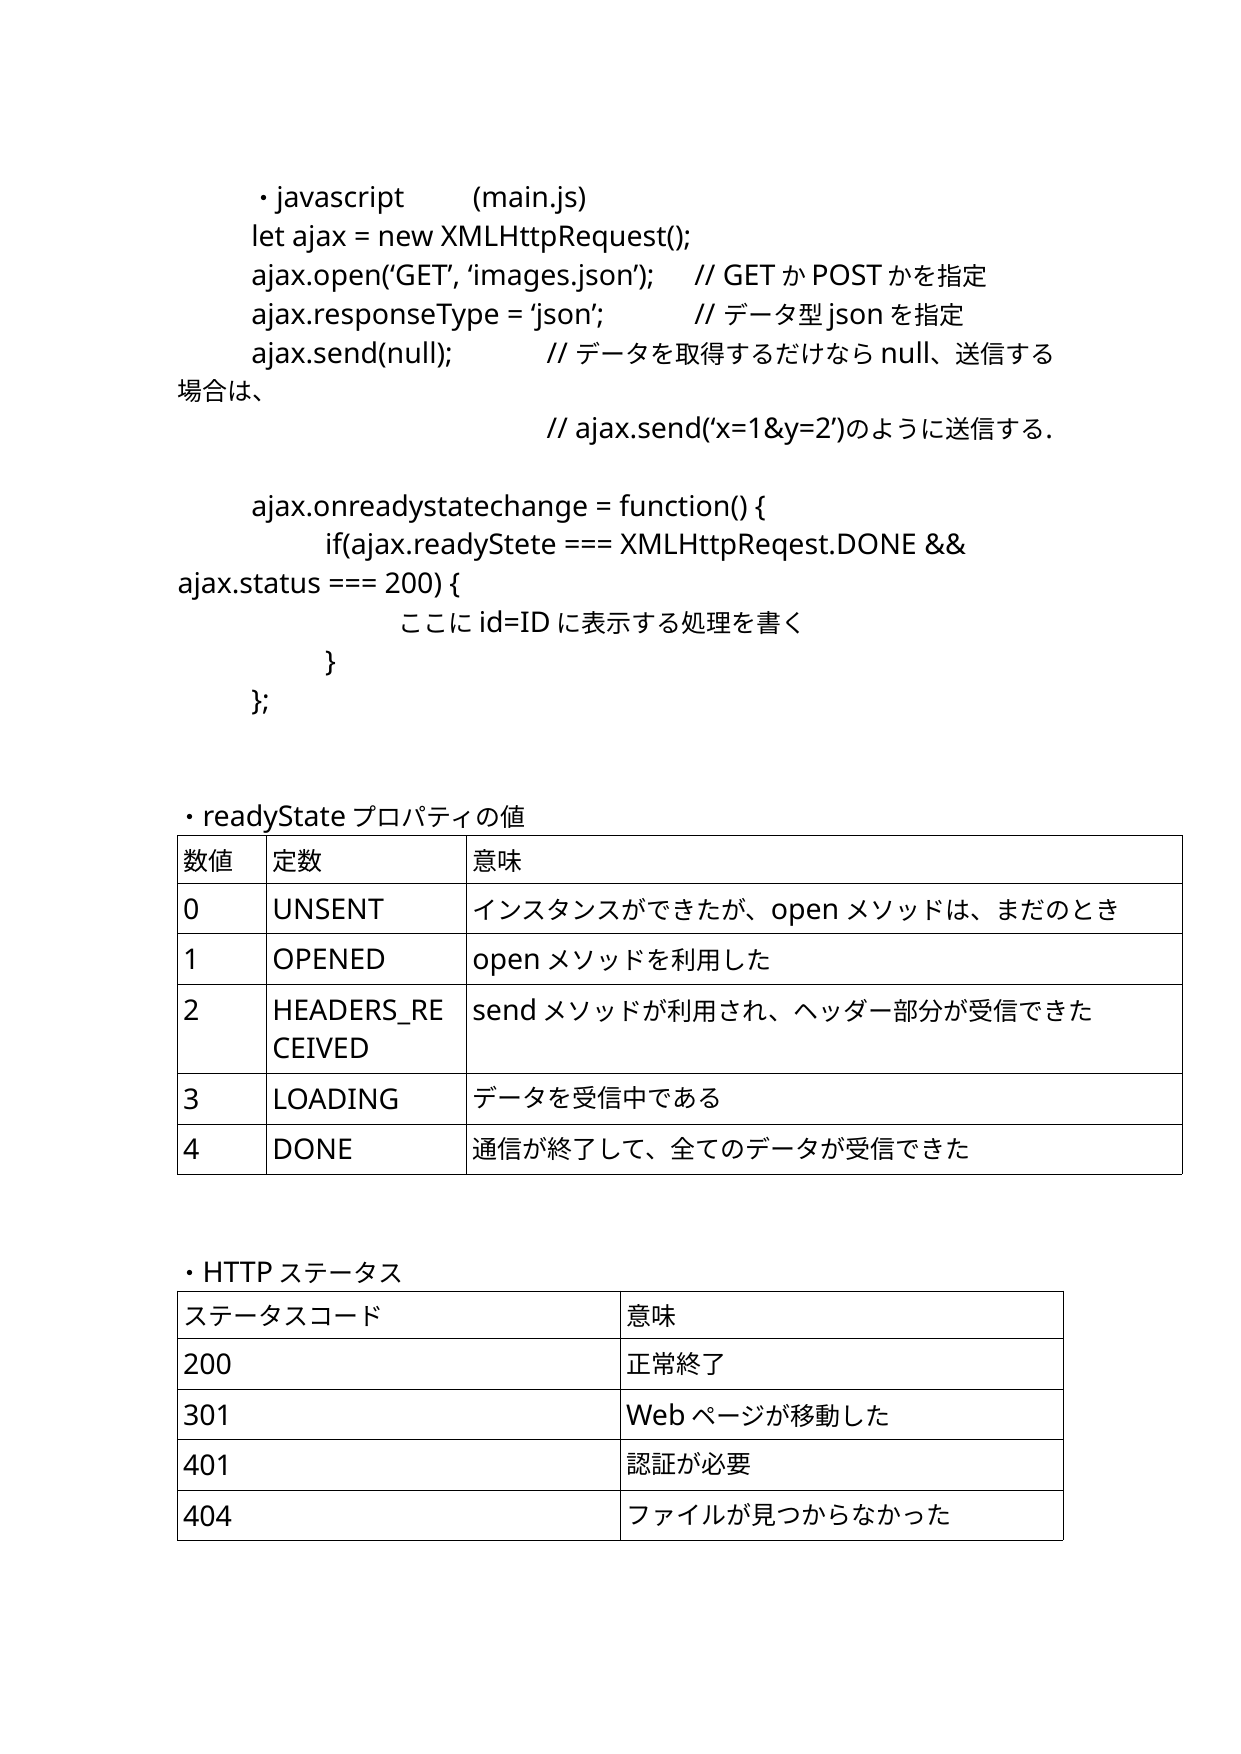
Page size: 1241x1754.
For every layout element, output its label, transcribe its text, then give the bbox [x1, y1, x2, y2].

table_cell HEADERS_RECEIVED [267, 985, 466, 1073]
table_cell 通信が終了して、全てのデータが受信できた [467, 1125, 1182, 1174]
table_cell 301 [178, 1390, 620, 1439]
text }; [177, 680, 1063, 718]
text ajax.onreadystatechange = function() { [177, 485, 1063, 524]
text if(ajax.readyStete === XMLHttpReqest.DONE && ajax.status === 200) { [177, 524, 1063, 602]
table_cell インスタンスができたが、openメソッドは、まだのとき [467, 884, 1182, 933]
table_cell 0 [178, 884, 266, 933]
text ajax.open(‘GET’, ‘images.json’); // GETかPOSTかを指定 [177, 255, 1063, 294]
text ・readyStateプロパティの値 [177, 796, 1063, 835]
text let ajax = new XMLHttpRequest(); [177, 216, 1063, 255]
text ajax.send(null); // データを取得するだけならnull、送信する場合は、 [177, 333, 1063, 408]
table_cell openメソッドを利用した [467, 934, 1182, 984]
table_cell 4 [178, 1125, 266, 1174]
table_cell 401 [178, 1440, 620, 1489]
table_cell Webページが移動した [621, 1390, 1063, 1439]
table_cell 1 [178, 934, 266, 984]
table_header 定数 [267, 836, 466, 883]
table_header 意味 [621, 1292, 1063, 1338]
table_cell OPENED [267, 934, 466, 984]
text ・HTTPステータス [177, 1252, 1063, 1291]
table_cell 3 [178, 1074, 266, 1123]
text ここにid=IDに表示する処理を書く [177, 602, 1063, 641]
text } [177, 641, 1063, 680]
table_header 意味 [467, 836, 1182, 883]
table_cell ファイルが見つからなかった [621, 1491, 1063, 1540]
table_cell 2 [178, 985, 266, 1073]
table_cell 404 [178, 1491, 620, 1540]
table_cell 認証が必要 [621, 1440, 1063, 1489]
table_header ステータスコード [178, 1292, 620, 1338]
table_cell LOADING [267, 1074, 466, 1123]
table_cell UNSENT [267, 884, 466, 933]
table_cell 正常終了 [621, 1339, 1063, 1389]
table_cell DONE [267, 1125, 466, 1174]
table_cell 200 [178, 1339, 620, 1389]
table_cell データを受信中である [467, 1074, 1182, 1123]
text ・javascript (main.js) [177, 177, 1063, 216]
table_cell sendメソッドが利用され、ヘッダー部分が受信できた [467, 985, 1182, 1073]
text // ajax.send(‘x=1&y=2’)のように送信する. [177, 408, 1063, 447]
table_header 数値 [178, 836, 266, 883]
text ajax.responseType = ‘json’; // データ型jsonを指定 [177, 294, 1063, 333]
